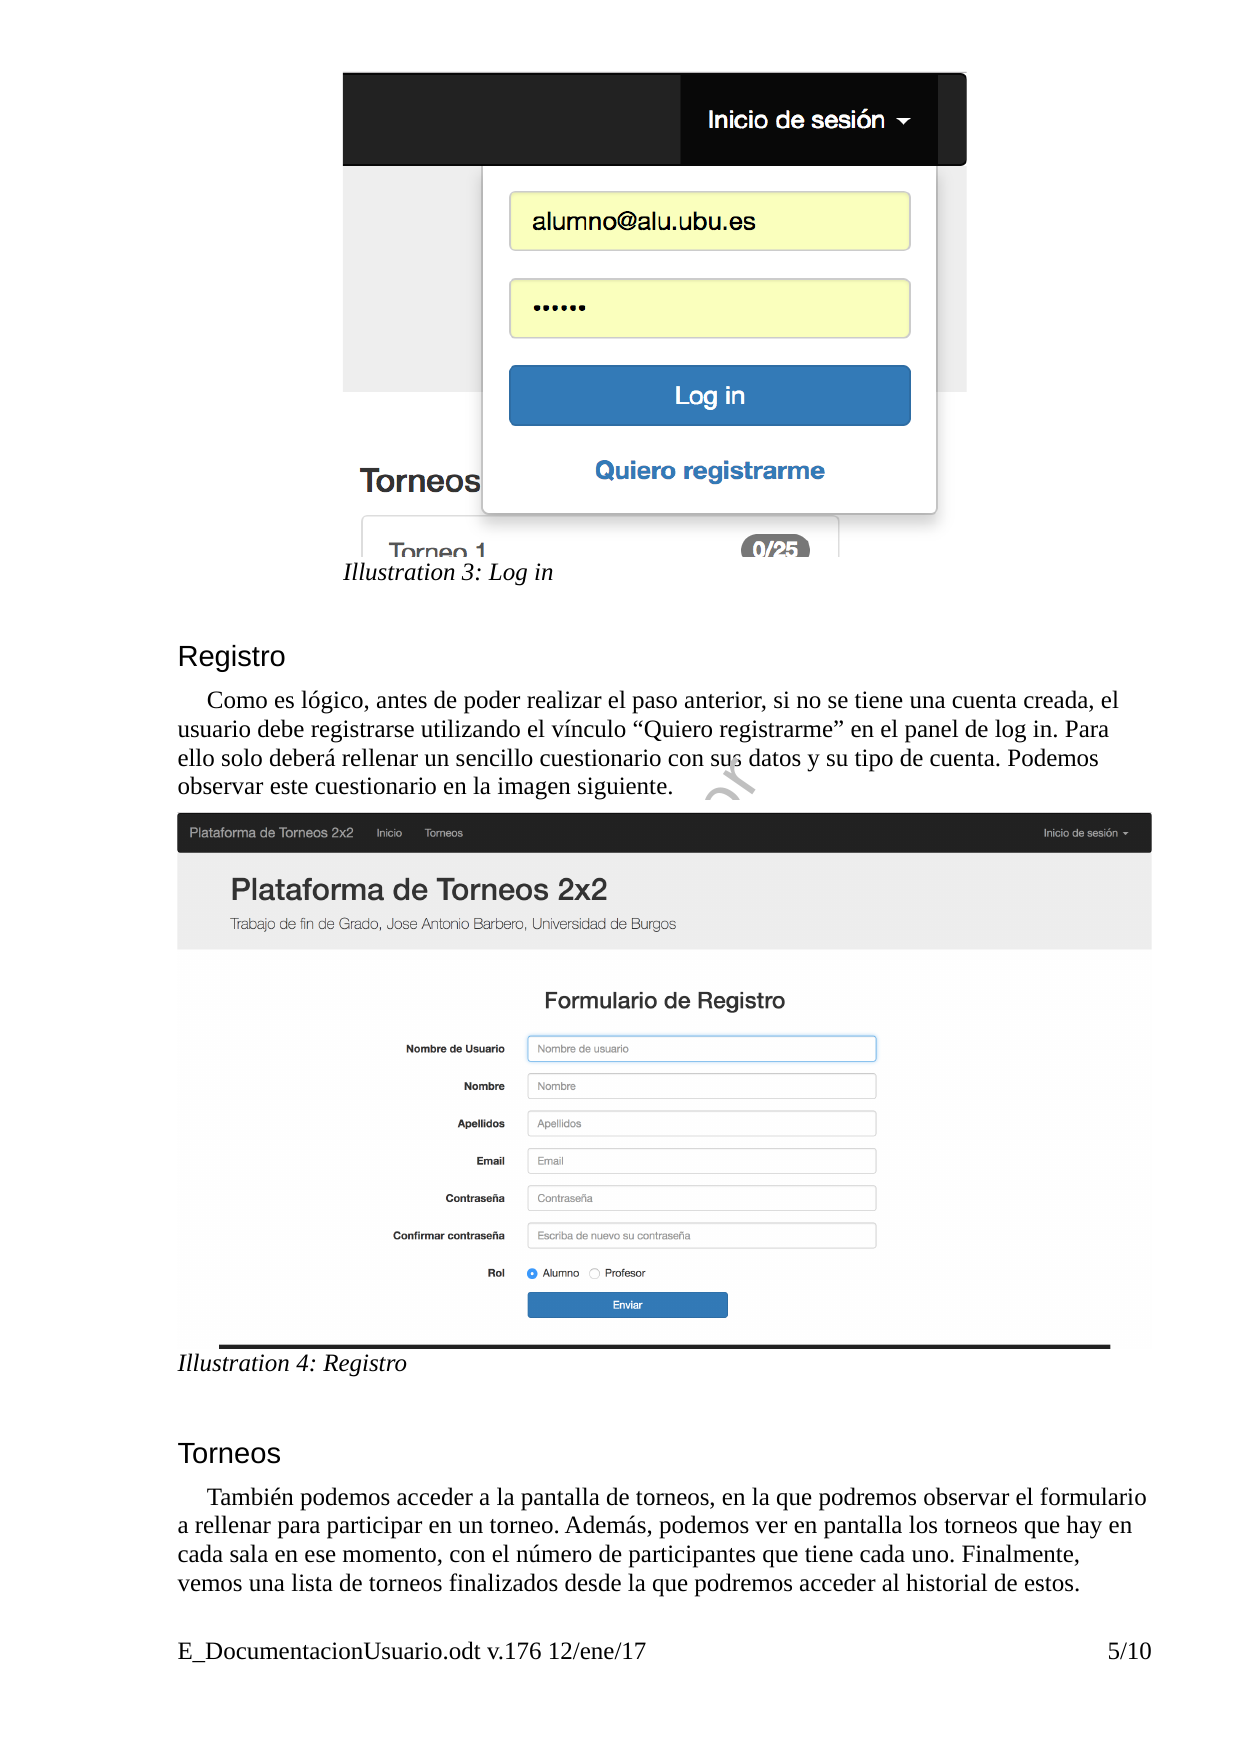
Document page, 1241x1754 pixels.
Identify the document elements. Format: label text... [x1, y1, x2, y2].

subtitle Registro [177, 639, 1152, 673]
text Como es lógico, antes de poder realizar el paso anterior, si no se tiene una cuenta creada, el usuario debe registrarse utilizando el vínculo “Quiero registrarme” en el panel de log in. Para ello solo deberá rellenar un sencillo cuestionario con sus datos y su tipo de cuenta. Podemos observar este cuestionario en la imagen siguiente. [177, 685, 1152, 800]
picture [177, 812, 1152, 1349]
text También podemos acceder a la pantalla de torneos, en la que podremos observar el formulario a rellenar para participar en un torneo. Además, podemos ver en pantalla los torneos que hay en cada sala en ese momento, con el número de participantes que tiene cada uno. Finalmente, vemos una lista de torneos finalizados desde la que podremos acceder al historial de estos. [177, 1482, 1152, 1597]
subtitle Torneos [177, 1436, 1152, 1469]
text Illustration 3: Log in [343, 72, 986, 585]
picture [342, 71, 967, 557]
text Illustration 4: Registro [177, 1349, 1152, 1377]
